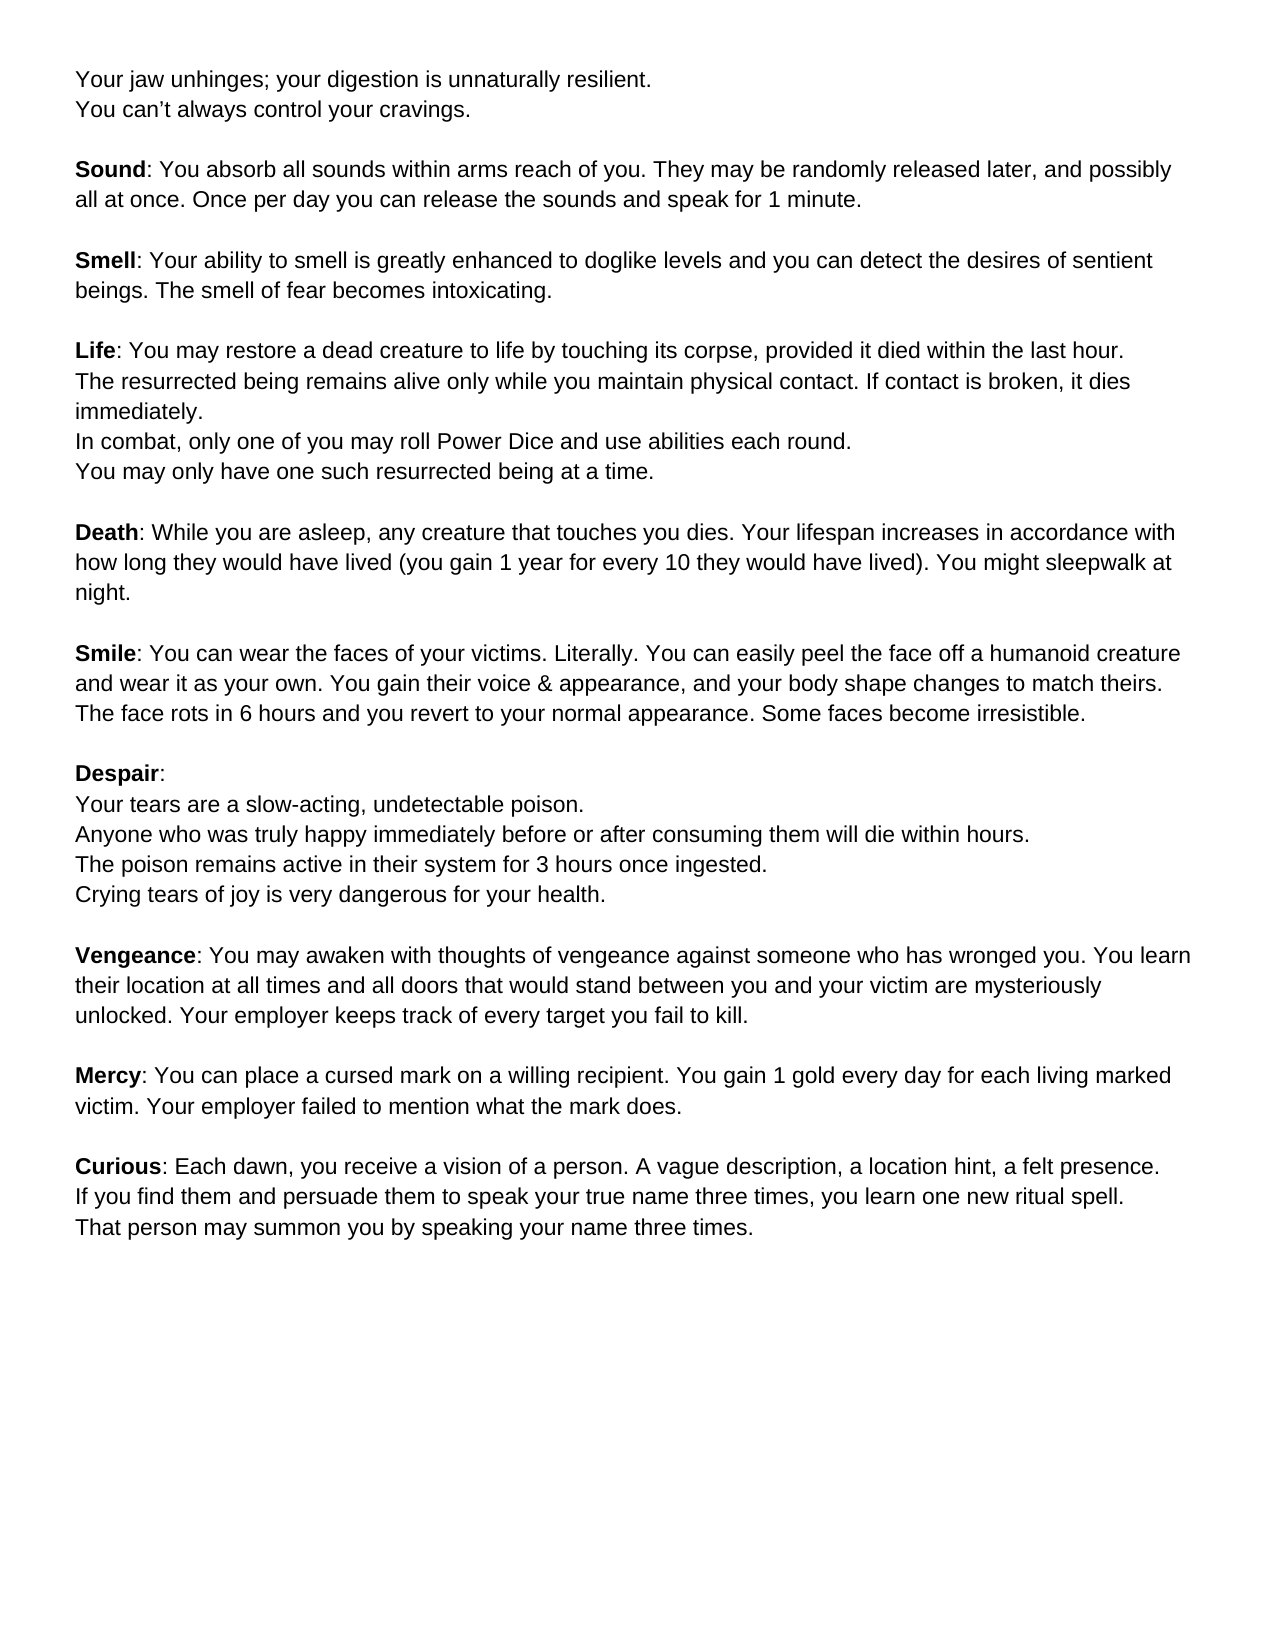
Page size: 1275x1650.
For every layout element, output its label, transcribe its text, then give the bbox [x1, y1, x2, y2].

text That person may summon you by speaking your name three times. [75, 1213, 1200, 1240]
text Mercy: You can place a cursed mark on a willing recipient. You gain 1 gold every day for each living marked victim. Your employer failed to mention what the mark does. [75, 1062, 1200, 1119]
text You may only have one such resurrected being at a time. [75, 458, 1200, 485]
text The resurrected being remains alive only while you maintain physical contact. If contact is broken, it dies immediately. [75, 368, 1200, 424]
text In combat, only one of you may roll Power Dice and use abilities each round. [75, 428, 1200, 454]
text Crying tears of joy is very dangerous for your health. [75, 881, 1200, 908]
text Smell: Your ability to smell is greatly enhanced to doglike levels and you can detect the desires of sentient beings. The smell of fear becomes intoxicating. Life: You may restore a dead creature to life by touching its corpse, provided it died within the last hour. [75, 247, 1200, 364]
text Curious: Each dawn, you receive a vision of a person. A vague description, a location hint, a felt presence. [75, 1153, 1200, 1179]
text Death: While you are asleep, any creature that touches you dies. Your lifespan increases in accordance with how long they would have lived (you gain 1 year for every 10 they would have lived). You might sleepwalk at night. Smile: You can wear the faces of your victims. Literally. You can easily peel the face off a humanoid creature and wear it as your own. You gain their voice & appearance, and your body shape changes to match theirs. The face rots in 6 hours and you revert to your normal appearance. Some faces become irresistible. Despair: [75, 488, 1200, 787]
text Vengeance: You may awaken with thoughts of vengeance against someone who has wronged you. You learn their location at all times and all doors that would stand between you and your victim are mysteriously unlocked. Your employer keeps track of every target you fail to kill. [75, 942, 1200, 1028]
text Sound: You absorb all sounds within arms reach of you. They may be randomly released later, and possibly all at once. Once per day you can release the sounds and speak for 1 minute. [75, 126, 1200, 213]
text Anyone who was truly happy immediately before or after consuming them will die within hours. [75, 821, 1200, 847]
text You can’t always control your cravings. [75, 96, 1200, 122]
text Your tears are a slow-acting, undetectable poison. [75, 791, 1200, 817]
text The poison remains active in their system for 3 hours once ingested. [75, 851, 1200, 877]
text If you find them and persuade them to speak your true name three times, you learn one new ritual spell. [75, 1183, 1200, 1210]
text Your jaw unhinges; your digestion is unnaturally resilient. [75, 66, 1200, 92]
